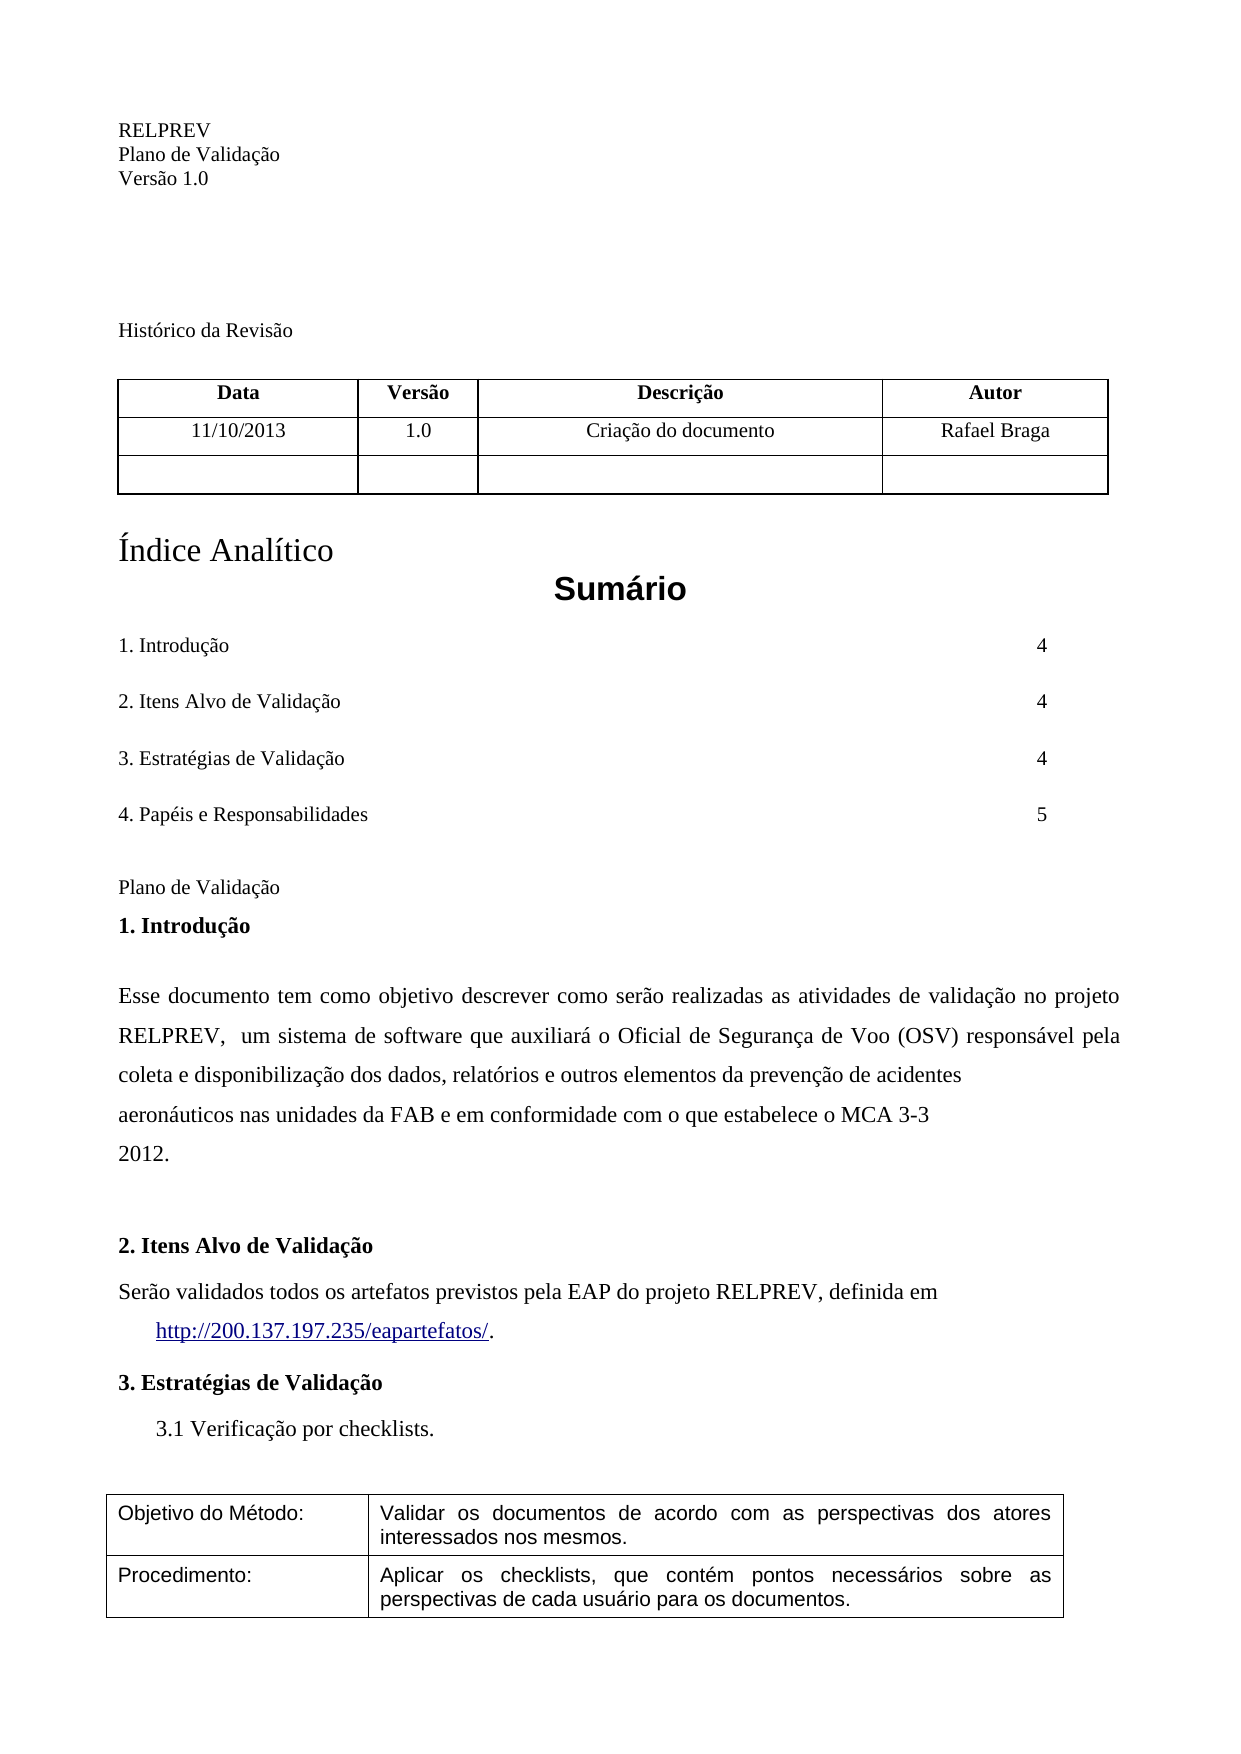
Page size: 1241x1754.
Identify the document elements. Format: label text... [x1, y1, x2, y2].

table_cell 11/10/2013 [119, 418, 357, 455]
text Esse documento tem como objetivo descrever como serão realizadas as atividades de validação no projeto RELPREV, um sistema de software que auxiliará o Oficial de Segurança de Voo (OSV) responsável pela coleta e disponibilização dos dados, relatórios e outros elementos da prevenção de acidentes [118, 983, 1122, 1088]
table_header Data [119, 380, 357, 417]
text Versão 1.0 [118, 166, 1122, 190]
subtitle 3. Estratégias de Validação [118, 1369, 1122, 1396]
text 3. Estratégias de Validação 4 [118, 745, 1047, 770]
table_cell 1.0 [359, 418, 477, 455]
text aeronáuticos nas unidades da FAB e em conformidade com o que estabelece o MCA 3-3 [118, 1101, 1122, 1127]
text RELPREV [118, 118, 1122, 142]
table_cell Criação do documento [479, 418, 882, 455]
table_cell Aplicar os checklists, que contém pontos necessários sobre as perspectivas de cada usuário para os documentos. [369, 1556, 1063, 1617]
text Plano de Validação [118, 875, 1122, 899]
table_header Objetivo do Método: [107, 1495, 368, 1555]
subtitle 1. Introdução [118, 912, 1122, 938]
table_header Descrição [479, 380, 882, 417]
subtitle Sumário [118, 569, 1122, 607]
table_header Autor [883, 380, 1107, 417]
table_cell [883, 456, 1107, 493]
table_cell [479, 456, 882, 493]
table_cell [119, 456, 357, 493]
text 2. Itens Alvo de Validação 4 [118, 688, 1047, 713]
text Índice Analítico [118, 530, 1122, 569]
subtitle 2. Itens Alvo de Validação [118, 1232, 1122, 1258]
table_cell Procedimento: [107, 1556, 368, 1617]
table_header Versão [359, 380, 477, 417]
table_cell Rafael Braga [883, 418, 1107, 455]
text Serão validados todos os artefatos previstos pela EAP do projeto RELPREV, definida em http://200.137.197.235/eapartefatos/. [118, 1278, 1122, 1343]
text Plano de Validação [118, 142, 1122, 166]
table_header Validar os documentos de acordo com as perspectivas dos atores interessados nos mesmos. [369, 1495, 1063, 1555]
text 1. Introdução 4 [118, 632, 1047, 657]
text 3.1 Verificação por checklists. [118, 1415, 1122, 1441]
text 4. Papéis e Responsabilidades 5 [118, 801, 1047, 826]
table_cell [359, 456, 477, 493]
text Histórico da Revisão [118, 318, 1122, 342]
text 2012. [118, 1141, 1122, 1167]
